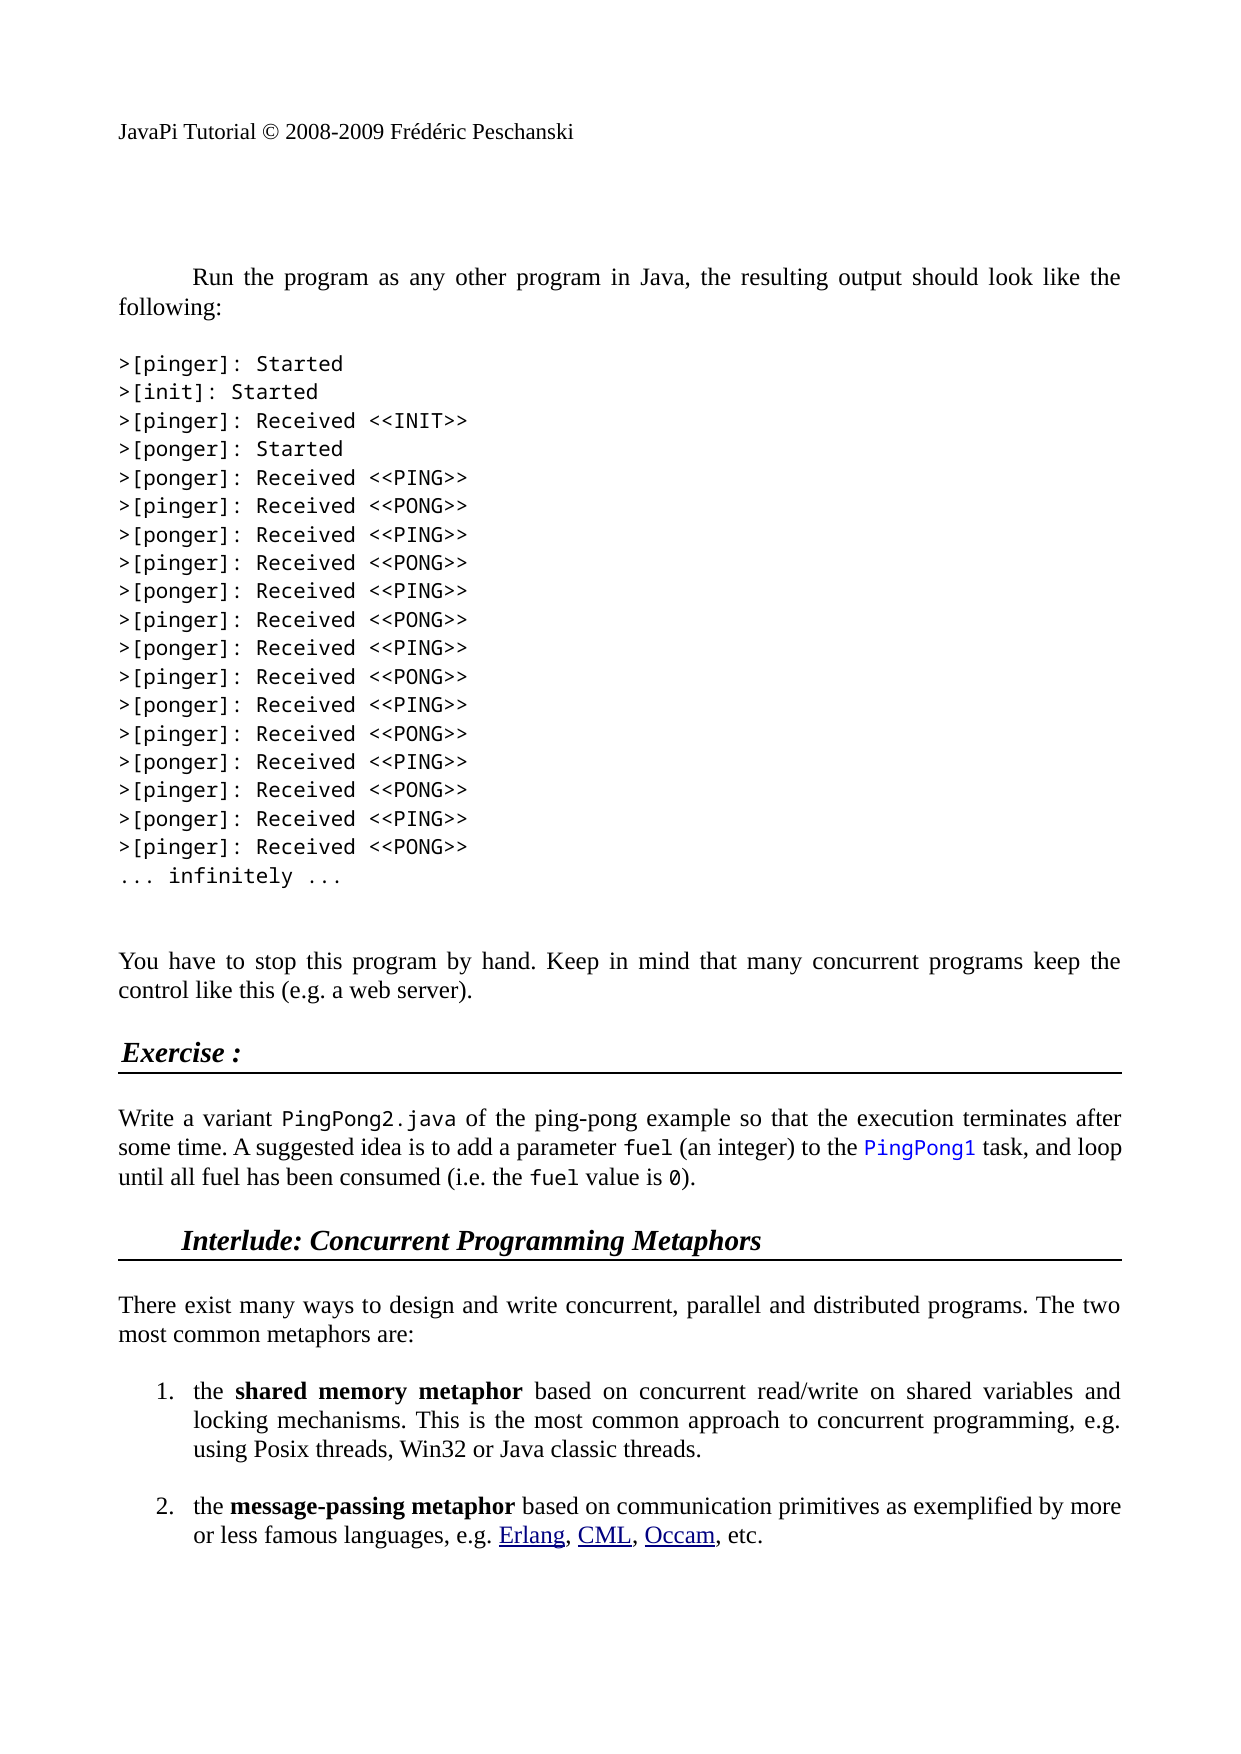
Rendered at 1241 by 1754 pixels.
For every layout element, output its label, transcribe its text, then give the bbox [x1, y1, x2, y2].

text You have to stop this program by hand. Keep in mind that many concurrent programs keep the control like this (e.g. a web server). [118, 946, 1122, 1004]
text >[pinger]: Received <<INIT>> [118, 406, 1122, 434]
text >[pinger]: Received <<PONG>> [118, 719, 1122, 747]
text >[ponger]: Received <<PING>> [118, 463, 1122, 491]
text >[init]: Started [118, 377, 1122, 406]
text >[ponger]: Received <<PING>> [118, 520, 1122, 548]
text >[pinger]: Received <<PONG>> [118, 662, 1122, 690]
text >[pinger]: Received <<PONG>> [118, 605, 1122, 633]
text >[ponger]: Received <<PING>> [118, 747, 1122, 776]
text >[pinger]: Received <<PONG>> [118, 548, 1122, 577]
text >[ponger]: Started [118, 434, 1122, 463]
subtitle Exercise : [118, 1032, 1122, 1072]
text >[pinger]: Received <<PONG>> [118, 832, 1122, 861]
subtitle Interlude: Concurrent Programming Metaphors [118, 1220, 1122, 1259]
list the message-passing metaphor based on communication primitives as exemplified by more or less famous languages, e.g. Erlang, CML, Occam, etc. [156, 1491, 1122, 1549]
text ... infinitely ... [118, 861, 1122, 889]
text Run the program as any other program in Java, the resulting output should look like the following: [118, 262, 1122, 321]
text Write a variant PingPong2.java of the ping-pong example so that the execution terminates after some time. A suggested idea is to add a parameter fuel (an integer) to the PingPong1 task, and loop until all fuel has been consumed (i.e. the fuel value is 0). [118, 1103, 1122, 1191]
text >[pinger]: Started [118, 349, 1122, 377]
text >[ponger]: Received <<PING>> [118, 633, 1122, 662]
text >[ponger]: Received <<PING>> [118, 804, 1122, 832]
text >[pinger]: Received <<PONG>> [118, 491, 1122, 520]
text >[ponger]: Received <<PING>> [118, 577, 1122, 605]
list the shared memory metaphor based on concurrent read/write on shared variables and locking mechanisms. This is the most common approach to concurrent programming, e.g. using Posix threads, Win32 or Java classic threads. [156, 1376, 1122, 1463]
text >[ponger]: Received <<PING>> [118, 690, 1122, 719]
text >[pinger]: Received <<PONG>> [118, 776, 1122, 804]
text There exist many ways to design and write concurrent, parallel and distributed programs. The two most common metaphors are: [118, 1290, 1122, 1348]
